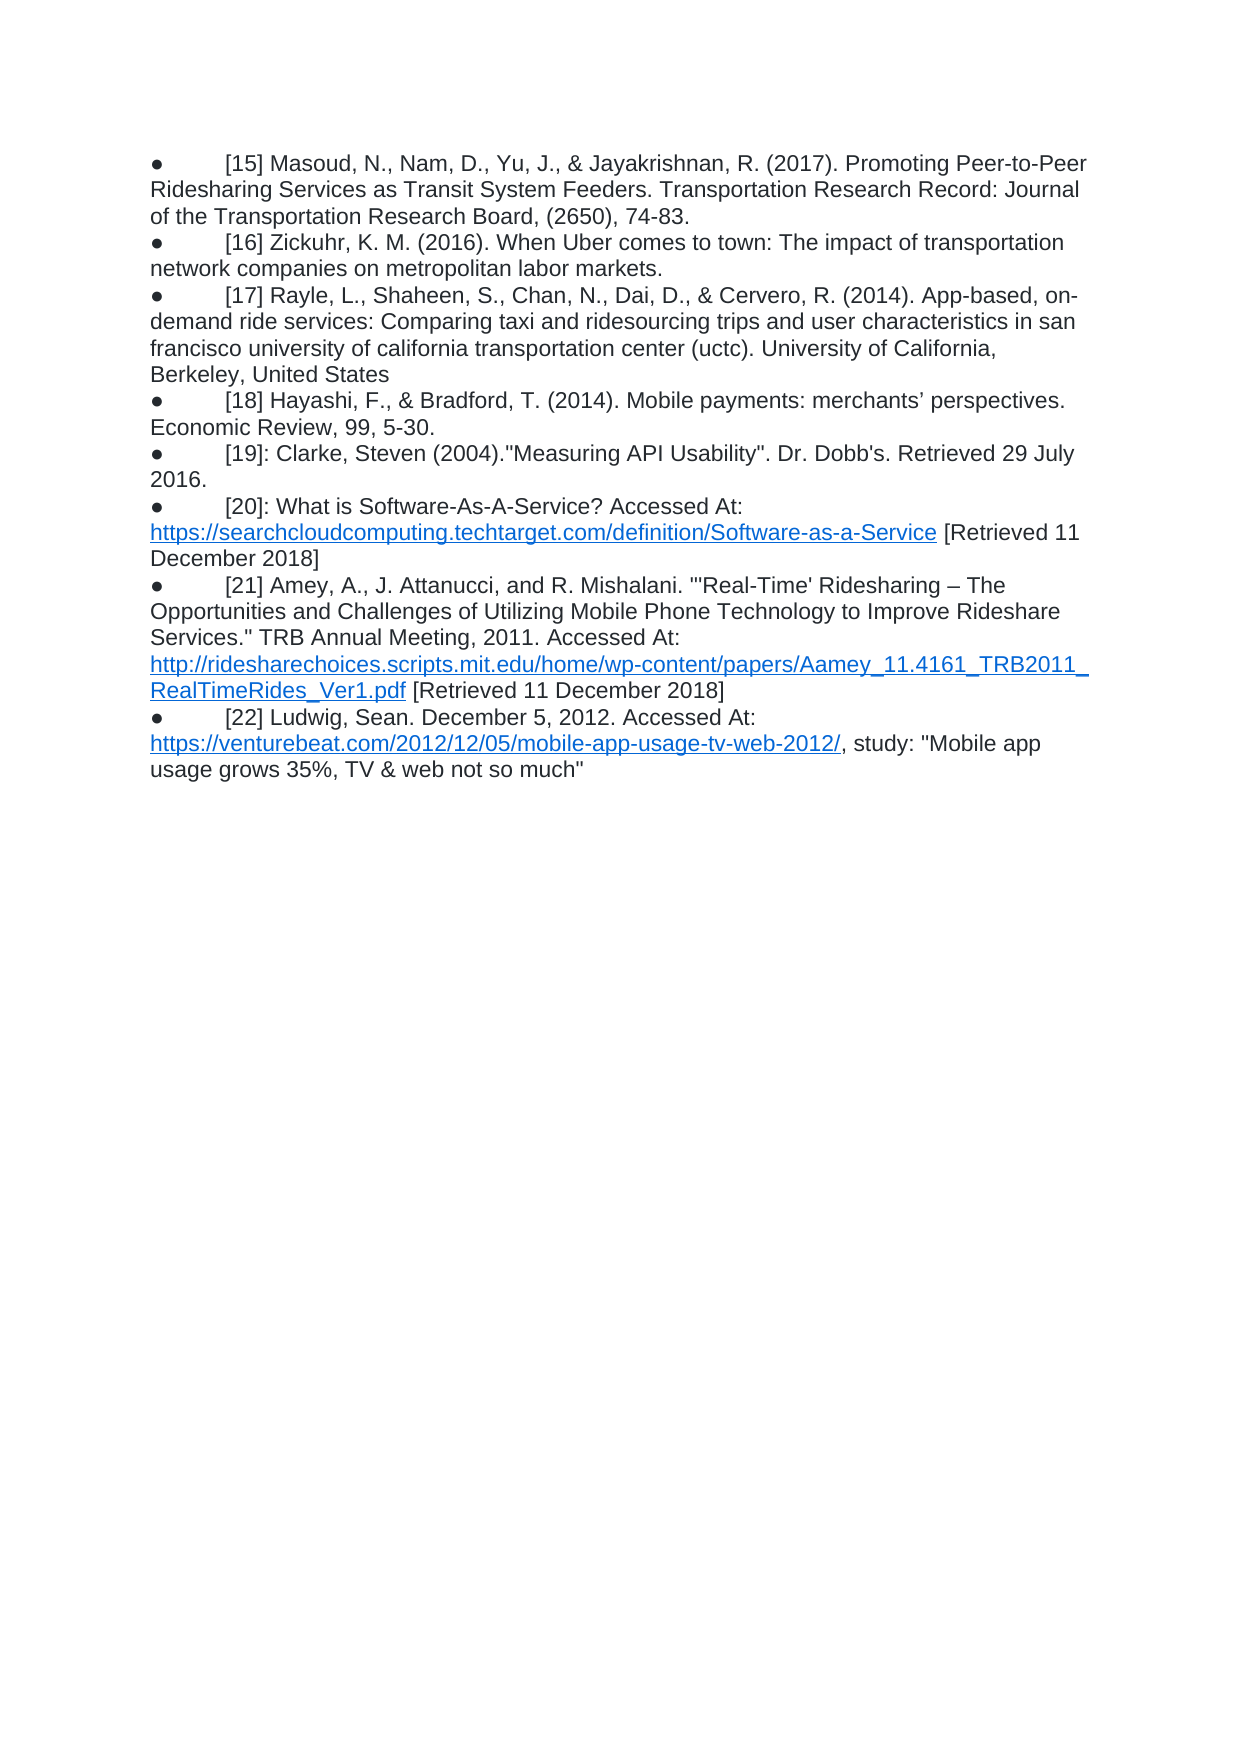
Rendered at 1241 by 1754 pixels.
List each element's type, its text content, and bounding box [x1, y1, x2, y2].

list [17] Rayle, L., Shaheen, S., Chan, N., Dai, D., & Cervero, R. (2014). App-based, on-demand ride services: Comparing taxi and ridesourcing trips and user characteristics in san francisco university of california transportation center (uctc). University of California, Berkeley, United States [150, 282, 1090, 387]
list [22] Ludwig, Sean. December 5, 2012. Accessed At: https://venturebeat.com/2012/12/05/mobile-app-usage-tv-web-2012/, study: "Mobile app usage grows 35%, TV & web not so much" [150, 703, 1090, 782]
list [19]: Clarke, Steven (2004)."Measuring API Usability". Dr. Dobb's. Retrieved 29 July 2016. [150, 440, 1090, 493]
list [18] Hayashi, F., & Bradford, T. (2014). Mobile payments: merchants’ perspectives. Economic Review, 99, 5-30. [150, 387, 1090, 440]
list [15] Masoud, N., Nam, D., Yu, J., & Jayakrishnan, R. (2017). Promoting Peer-to-Peer Ridesharing Services as Transit System Feeders. Transportation Research Record: Journal of the Transportation Research Board, (2650), 74-83. [150, 150, 1090, 229]
list [20]: What is Software-As-A-Service? Accessed At: https://searchcloudcomputing.techtarget.com/definition/Software-as-a-Service [Retrieved 11 December 2018] [150, 493, 1090, 572]
list [21] Amey, A., J. Attanucci, and R. Mishalani. "'Real-Time' Ridesharing – The Opportunities and Challenges of Utilizing Mobile Phone Technology to Improve Rideshare Services." TRB Annual Meeting, 2011. Accessed At: http://ridesharechoices.scripts.mit.edu/home/wp-content/papers/Aamey_11.4161_TRB2011_RealTimeRides_Ver1.pdf [Retrieved 11 December 2018] [150, 572, 1090, 703]
list [16] Zickuhr, K. M. (2016). When Uber comes to town: The impact of transportation network companies on metropolitan labor markets. [150, 229, 1090, 282]
